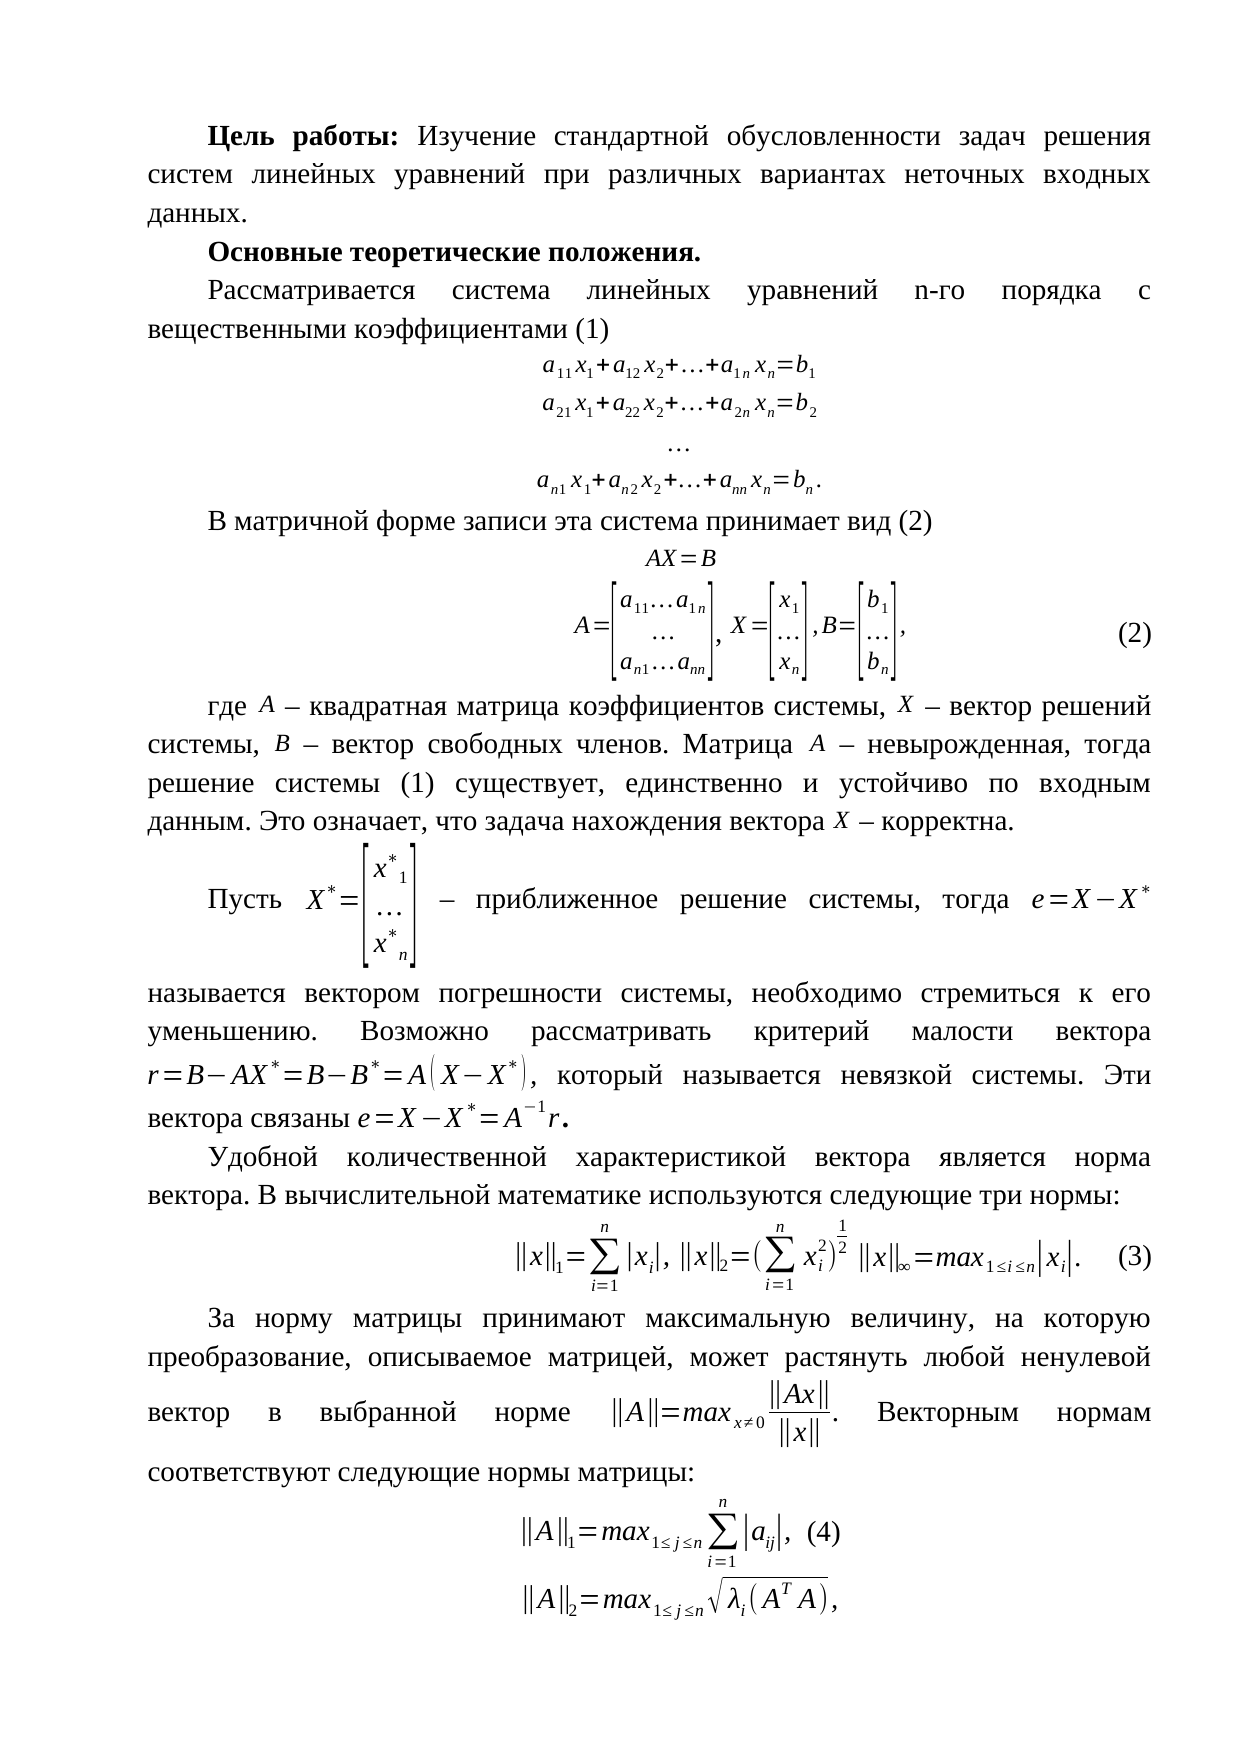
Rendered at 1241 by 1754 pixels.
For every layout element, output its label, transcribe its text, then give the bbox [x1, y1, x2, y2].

text (3) [147, 1216, 1152, 1295]
text В матричной форме записи эта система принимает вид (2) [147, 503, 1152, 537]
text Удобной количественной характеристикой вектора является норма вектора. В вычислительной математике используются следующие три нормы: [147, 1139, 1152, 1211]
text (4) [147, 1492, 1152, 1571]
text , (2) [147, 581, 1152, 683]
text Основные теоретические положения. [147, 234, 1152, 267]
text За норму матрицы принимают максимальную величину, на которую преобразование, описываемое матрицей, может растянуть любой ненулевой вектор в выбранной норме . Векторным нормам соответствуют следующие нормы матрицы: [147, 1300, 1152, 1487]
text Цель работы: Изучение стандартной обусловленности задач решения систем линейных уравнений при различных вариантах неточных входных данных. [147, 118, 1152, 229]
text Пусть – приближенное решение системы, тогда называется вектором погрешности системы, необходимо стремиться к его уменьшению. Возможно рассматривать критерий малости вектора который называется невязкой системы. Эти вектора связаны . [147, 842, 1152, 1134]
text где – квадратная матрица коэффициентов системы, – вектор решений системы, – вектор свободных членов. Матрица – невырожденная, тогда решение системы (1) существует, единственно и устойчиво по входным данным. Это означает, что задача нахождения вектора – корректна. [147, 688, 1152, 837]
text Рассматривается система линейных уравнений n-го порядка с вещественными коэффициентами (1) [147, 272, 1152, 344]
